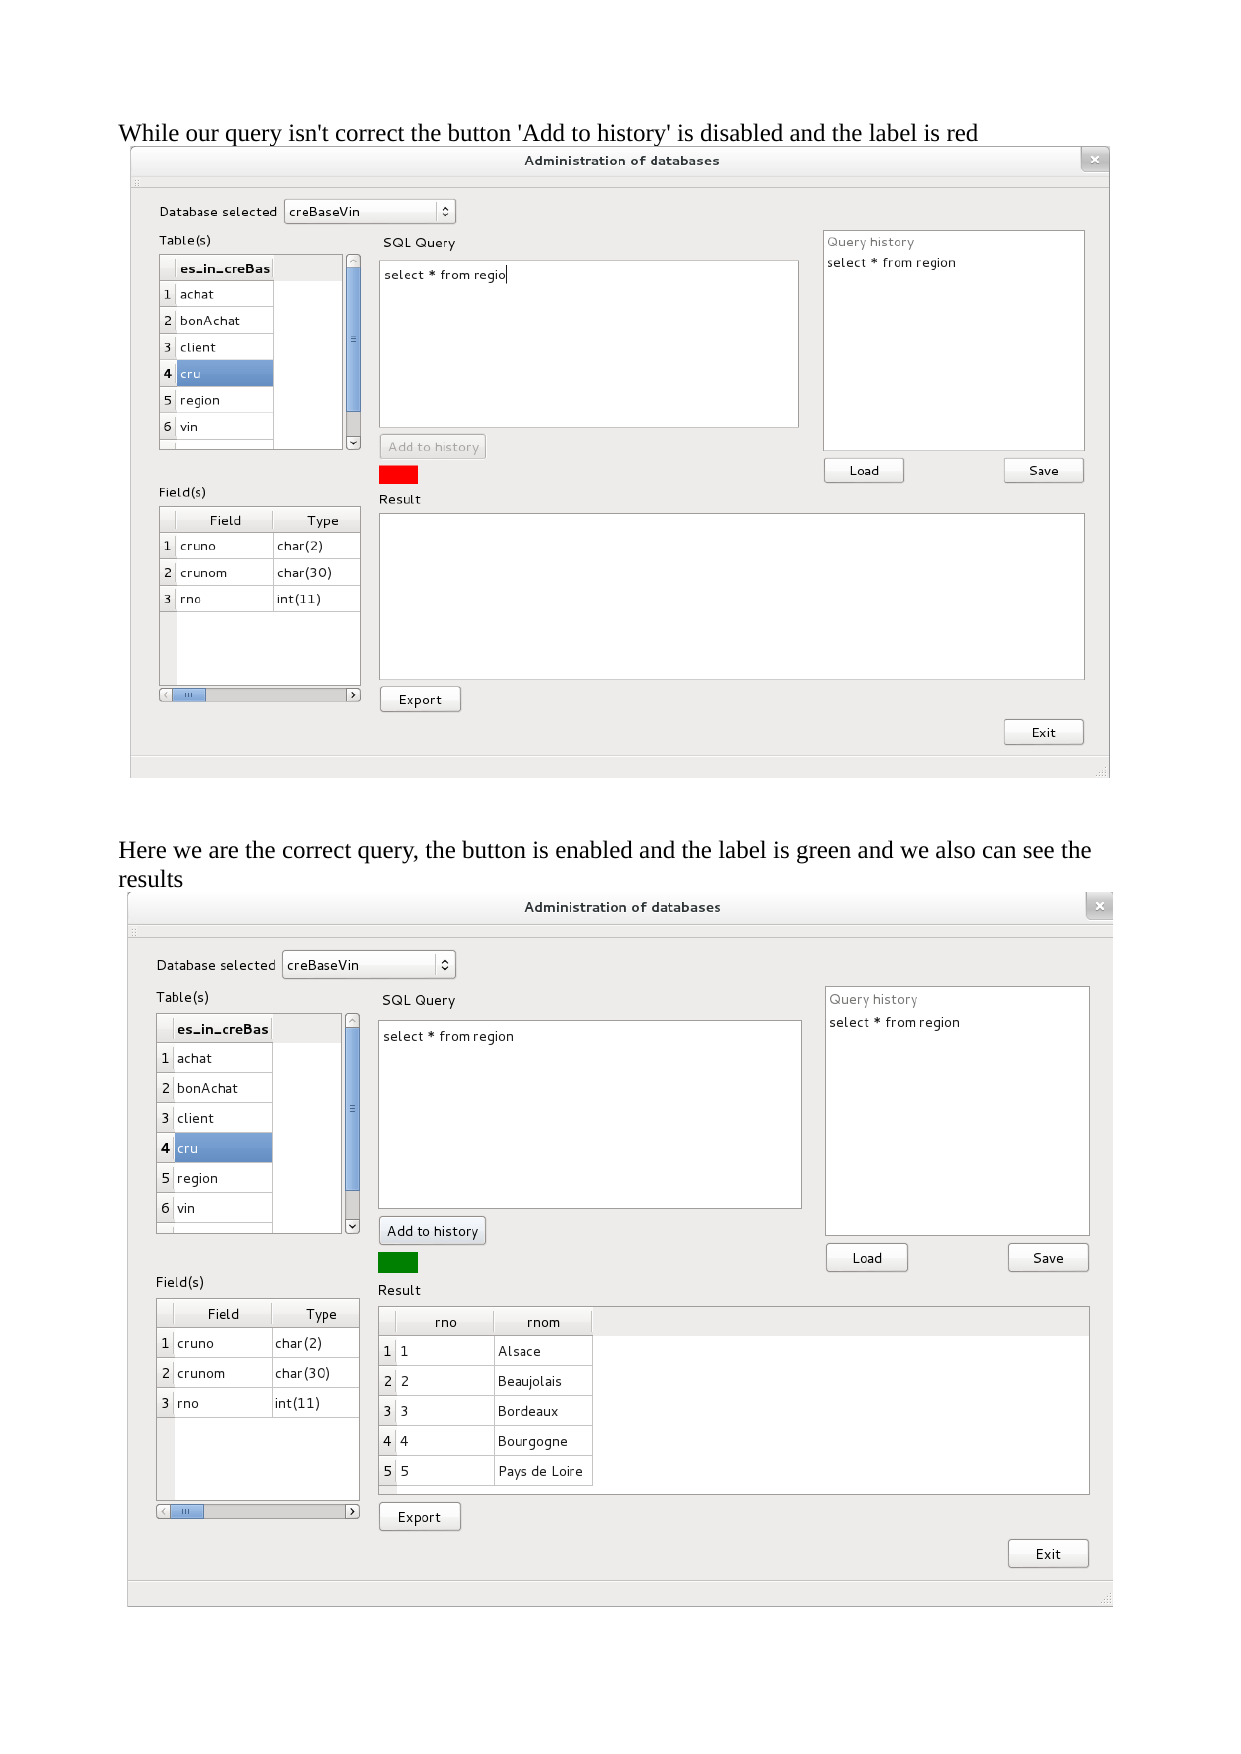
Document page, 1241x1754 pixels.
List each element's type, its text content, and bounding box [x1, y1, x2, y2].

picture [127, 892, 1113, 1607]
text While our query isn't correct the button 'Add to history' is disabled and the label is red [118, 118, 1122, 147]
text Here we are the correct query, the button is enabled and the label is green and we also can see the results [118, 835, 1122, 893]
picture [130, 146, 1110, 778]
